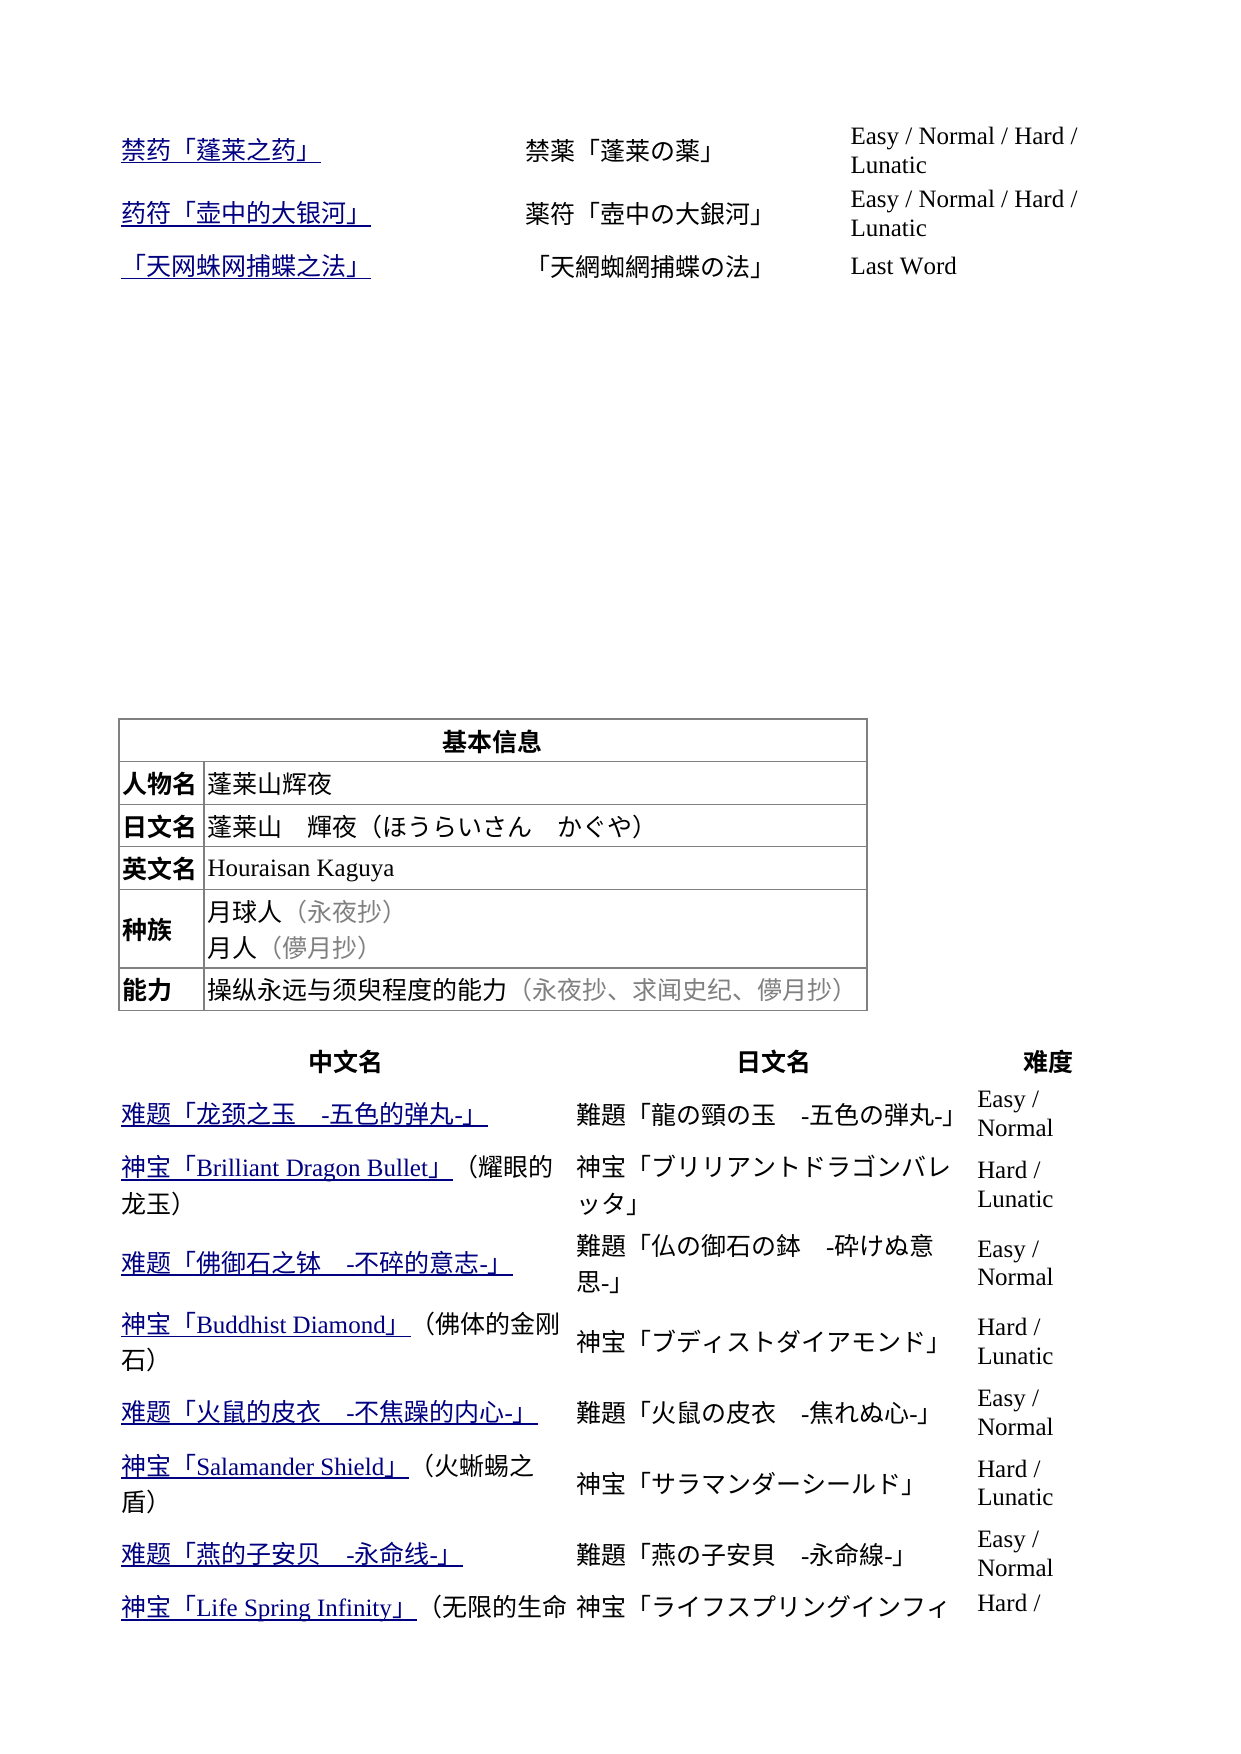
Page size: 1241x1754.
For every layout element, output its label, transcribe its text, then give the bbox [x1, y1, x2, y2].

table_cell Easy / Normal / Hard / Lunatic [848, 118, 1122, 181]
table_cell 蓬莱山 輝夜（ほうらいさん かぐや） [205, 805, 866, 846]
table_cell 神宝「ブディストダイアモンド」 [573, 1302, 974, 1380]
table_cell 神宝「サラマンダーシールド」 [573, 1443, 974, 1522]
table_cell 神宝「ライフスプリングインフィ [573, 1585, 974, 1627]
table_header 基本信息 [120, 720, 866, 761]
table_cell 难题「燕的子安贝 -永命线-」 [118, 1522, 573, 1585]
table_cell 难题「龙颈之玉 -五色的弹丸-」 [118, 1082, 573, 1145]
table_cell 种族 [120, 890, 203, 967]
table_cell 难题「火鼠的皮衣 -不焦躁的内心-」 [118, 1380, 573, 1443]
table_cell 神宝「ブリリアントドラゴンバレッタ」 [573, 1145, 974, 1223]
table_cell Last Word [848, 245, 1122, 287]
table_cell Hard / Lunatic [974, 1145, 1122, 1223]
table_cell 难题「佛御石之钵 -不碎的意志-」 [118, 1223, 573, 1302]
table_cell 「天网蛛网捕蝶之法」 [118, 245, 522, 287]
table_cell 操纵永远与须臾程度的能力（永夜抄、求闻史纪、儚月抄） [205, 969, 866, 1010]
table_cell 神宝「Salamander Shield」（火蜥蜴之盾） [118, 1443, 573, 1522]
table_cell 難題「燕の子安貝 -永命線-」 [573, 1522, 974, 1585]
table_cell Easy / Normal [974, 1380, 1122, 1443]
table_cell 難題「仏の御石の鉢 -砕けぬ意思-」 [573, 1223, 974, 1302]
table_cell 药符「壶中的大银河」 [118, 181, 522, 245]
table_cell 英文名 [120, 847, 203, 889]
table_cell Hard / [974, 1585, 1122, 1627]
table_cell 蓬莱山辉夜 [205, 762, 866, 804]
table_cell Hard / Lunatic [974, 1302, 1122, 1380]
table_cell 禁薬「蓬莱の薬」 [522, 118, 847, 181]
table_cell 神宝「Buddhist Diamond」（佛体的金刚石） [118, 1302, 573, 1380]
table_cell 禁药「蓬莱之药」 [118, 118, 522, 181]
table_cell 薬符「壺中の大銀河」 [522, 181, 847, 245]
table_cell 難題「龍の頸の玉 -五色の弾丸-」 [573, 1082, 974, 1145]
table_cell Hard / Lunatic [974, 1443, 1122, 1522]
table_cell Houraisan Kaguya [205, 847, 866, 889]
table_cell Easy / Normal / Hard / Lunatic [848, 181, 1122, 245]
table_cell 難題「火鼠の皮衣 -焦れぬ心-」 [573, 1380, 974, 1443]
table_cell Easy / Normal [974, 1223, 1122, 1302]
table_cell 神宝「Brilliant Dragon Bullet」（耀眼的龙玉） [118, 1145, 573, 1223]
table_header 难度 [974, 1040, 1122, 1082]
table_cell 能力 [120, 969, 203, 1010]
table_header 中文名 [118, 1040, 573, 1082]
table_cell 「天網蜘網捕蝶の法」 [522, 245, 847, 287]
table_cell 神宝「Life Spring Infinity」（无限的生命 [118, 1585, 573, 1627]
table_cell Easy / Normal [974, 1522, 1122, 1585]
table_cell 人物名 [120, 762, 203, 804]
table_header 日文名 [573, 1040, 974, 1082]
table_cell 日文名 [120, 805, 203, 846]
table_cell 月球人（永夜抄） 月人（儚月抄） [205, 890, 866, 967]
table_cell Easy / Normal [974, 1082, 1122, 1145]
